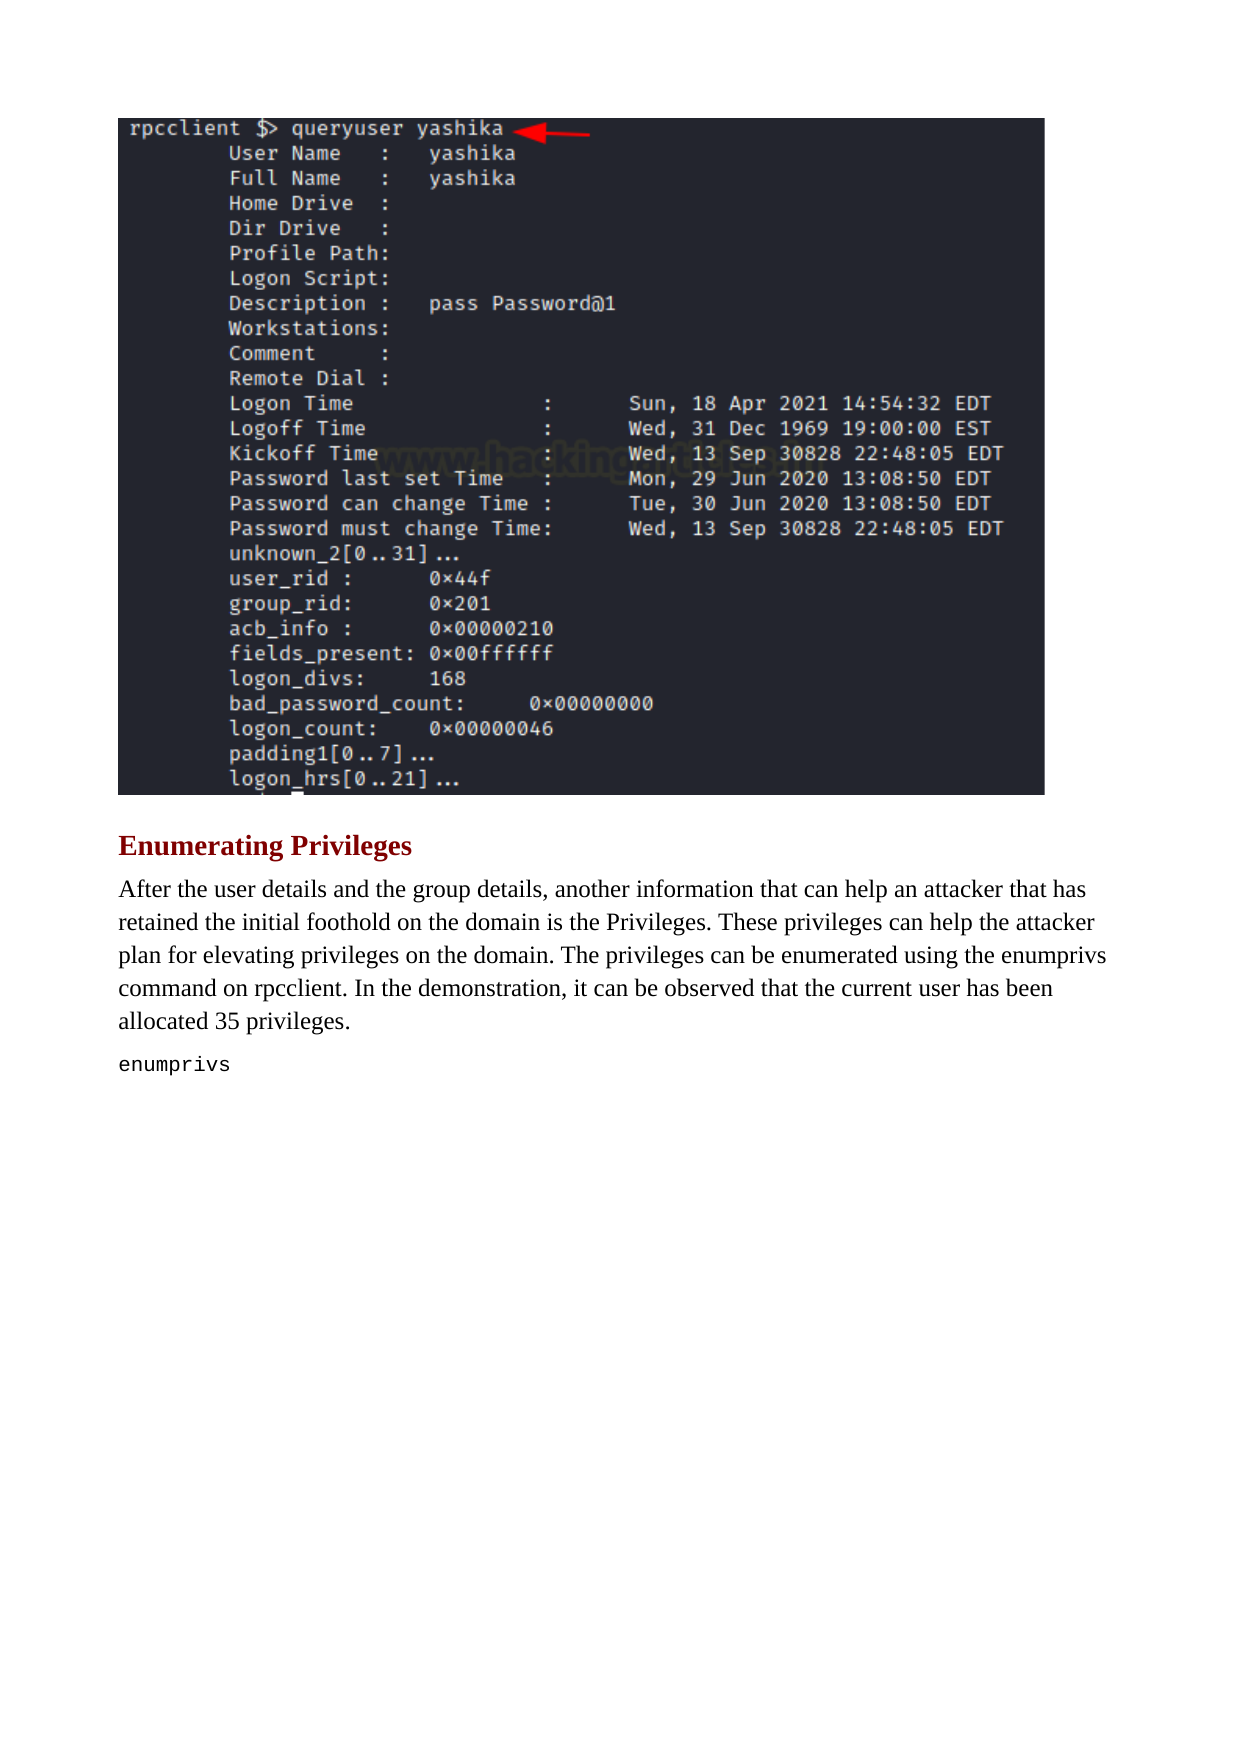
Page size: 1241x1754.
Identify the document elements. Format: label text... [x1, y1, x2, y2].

text enumprivs [118, 1054, 1122, 1077]
text After the user details and the group details, another information that can help an attacker that has retained the initial foothold on the domain is the Privileges. These privileges can help the attacker plan for elevating privileges on the domain. The privileges can be enumerated using the enumprivs command on rpcclient. In the demonstration, it can be observed that the current user has been allocated 35 privileges. [118, 874, 1122, 1035]
subtitle Enumerating Privileges [118, 828, 1122, 862]
picture [118, 118, 1045, 795]
